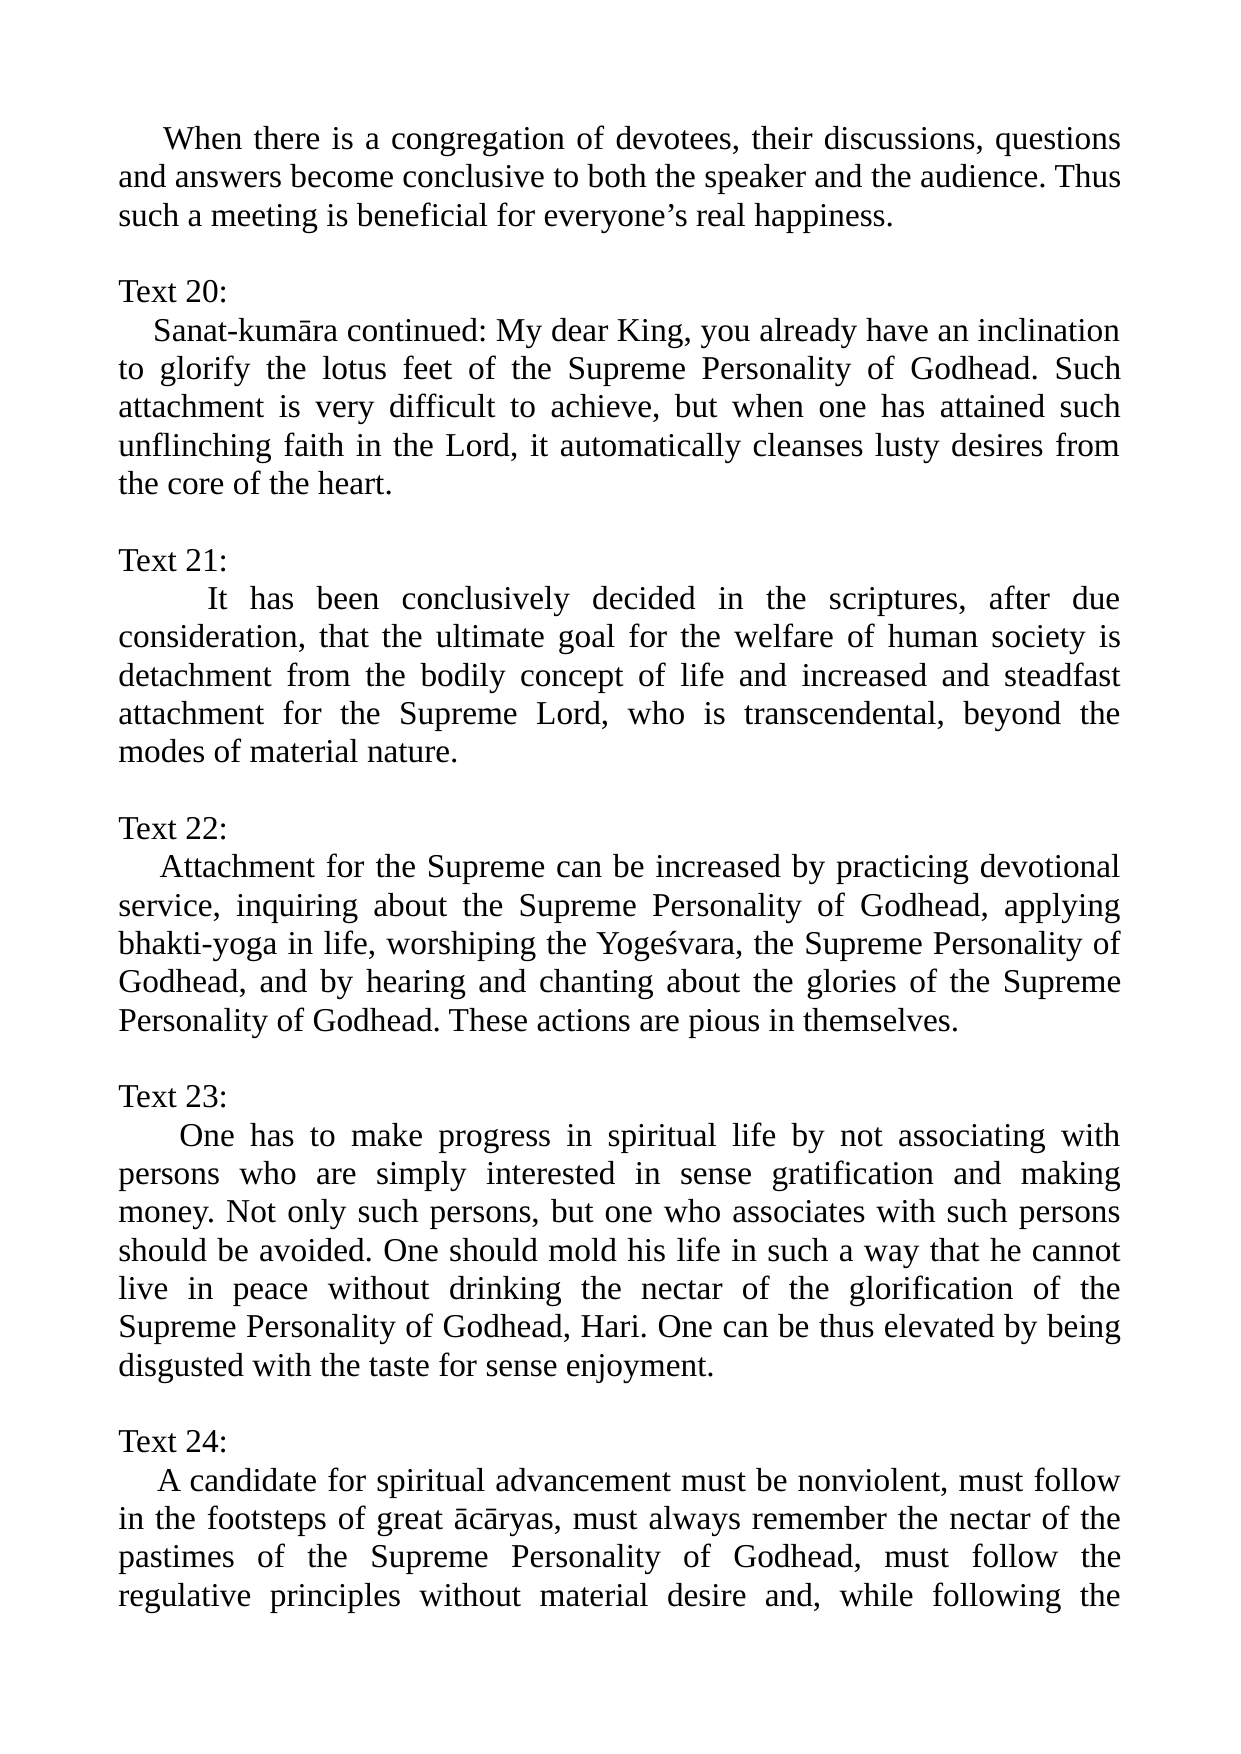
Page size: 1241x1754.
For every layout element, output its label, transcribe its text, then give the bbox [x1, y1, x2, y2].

text Text 20: [118, 271, 1122, 310]
text Text 24: [118, 1421, 1122, 1460]
text A candidate for spiritual advancement must be nonviolent, must follow in the footsteps of great ācāryas, must always remember the nectar of the pastimes of the Supreme Personality of Godhead, must follow the regulative principles without material desire and, while following the [118, 1460, 1122, 1613]
text When there is a congregation of devotees, their discussions, questions and answers become conclusive to both the speaker and the audience. Thus such a meeting is beneficial for everyone’s real happiness. [118, 118, 1122, 233]
text Sanat-kumāra continued: My dear King, you already have an inclination to glorify the lotus feet of the Supreme Personality of Godhead. Such attachment is very difficult to achieve, but when one has attained such unflinching faith in the Lord, it automatically cleanses lusty desires from the core of the heart. [118, 310, 1122, 501]
text Text 22: [118, 808, 1122, 846]
text Attachment for the Supreme can be increased by practicing devotional service, inquiring about the Supreme Personality of Godhead, applying bhakti-yoga in life, worshiping the Yogeśvara, the Supreme Personality of Godhead, and by hearing and chanting about the glories of the Supreme Personality of Godhead. These actions are pious in themselves. [118, 846, 1122, 1038]
text One has to make progress in spiritual life by not associating with persons who are simply interested in sense gratification and making money. Not only such persons, but one who associates with such persons should be avoided. One should mold his life in such a way that he cannot live in peace without drinking the nectar of the glorification of the Supreme Personality of Godhead, Hari. One can be thus elevated by being disgusted with the taste for sense enjoyment. [118, 1115, 1122, 1383]
text Text 23: [118, 1076, 1122, 1115]
text It has been conclusively decided in the scriptures, after due consideration, that the ultimate goal for the welfare of human society is detachment from the bodily concept of life and increased and steadfast attachment for the Supreme Lord, who is transcendental, beyond the modes of material nature. [118, 578, 1122, 770]
text Text 21: [118, 540, 1122, 578]
